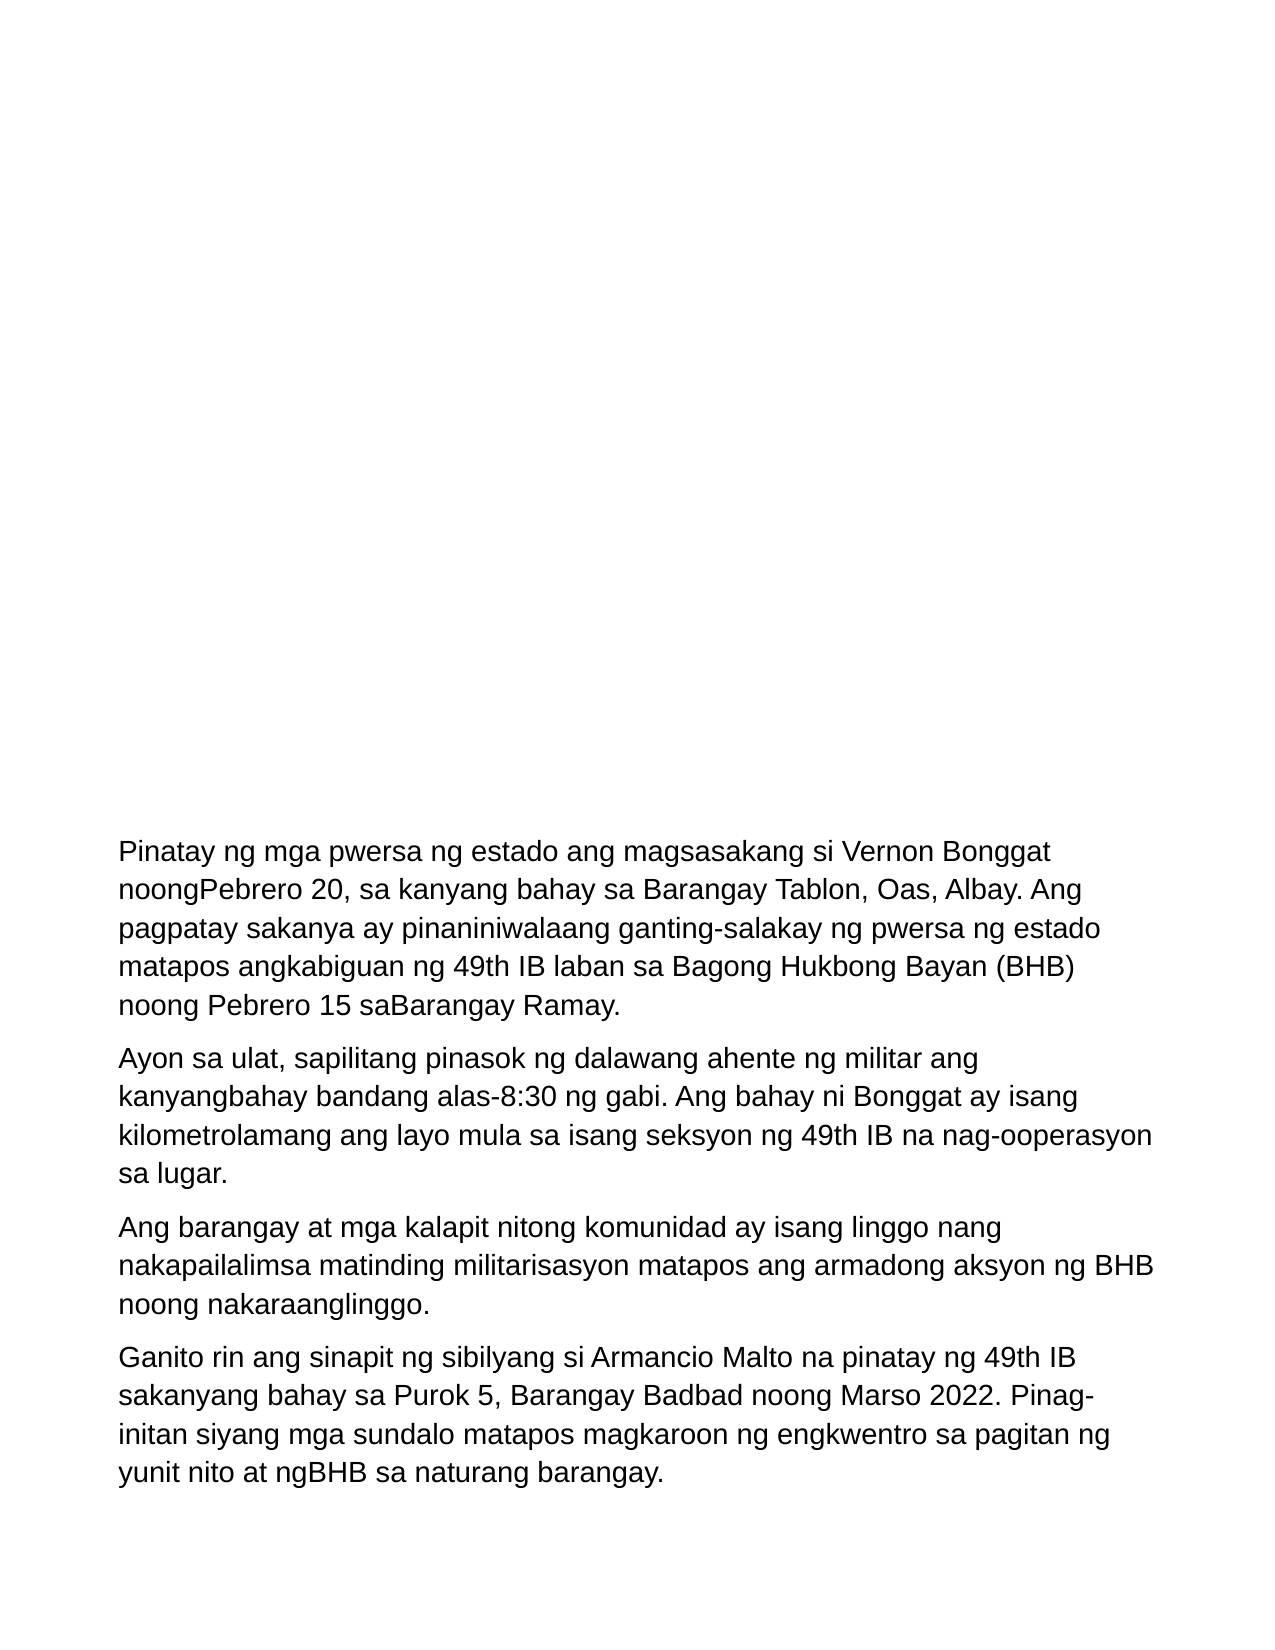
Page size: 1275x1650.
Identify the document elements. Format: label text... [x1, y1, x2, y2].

text Ganito rin ang sinapit ng sibilyang si Armancio Malto na pinatay ng 49th IB sakanyang bahay sa Purok 5, Barangay Badbad noong Marso 2022. Pinag-initan siyang mga sundalo matapos magkaroon ng engkwentro sa pagitan ng yunit nito at ngBHB sa naturang barangay. [118, 1340, 1157, 1489]
text Ang barangay at mga kalapit nitong komunidad ay isang linggo nang nakapailalimsa matinding militarisasyon matapos ang armadong aksyon ng BHB noong nakaraanglinggo. [118, 1209, 1157, 1320]
text Pinatay ng mga pwersa ng estado ang magsasakang si Vernon Bonggat noongPebrero 20, sa kanyang bahay sa Barangay Tablon, Oas, Albay. Ang pagpatay sakanya ay pinaniniwalaang ganting-salakay ng pwersa ng estado matapos angkabiguan ng 49th IB laban sa Bagong Hukbong Bayan (BHB) noong Pebrero 15 saBarangay Ramay. [118, 833, 1157, 1021]
text Ayon sa ulat, sapilitang pinasok ng dalawang ahente ng militar ang kanyangbahay bandang alas-8:30 ng gabi. Ang bahay ni Bonggat ay isang kilometrolamang ang layo mula sa isang seksyon ng 49th IB na nag-ooperasyon sa lugar. [118, 1041, 1157, 1190]
